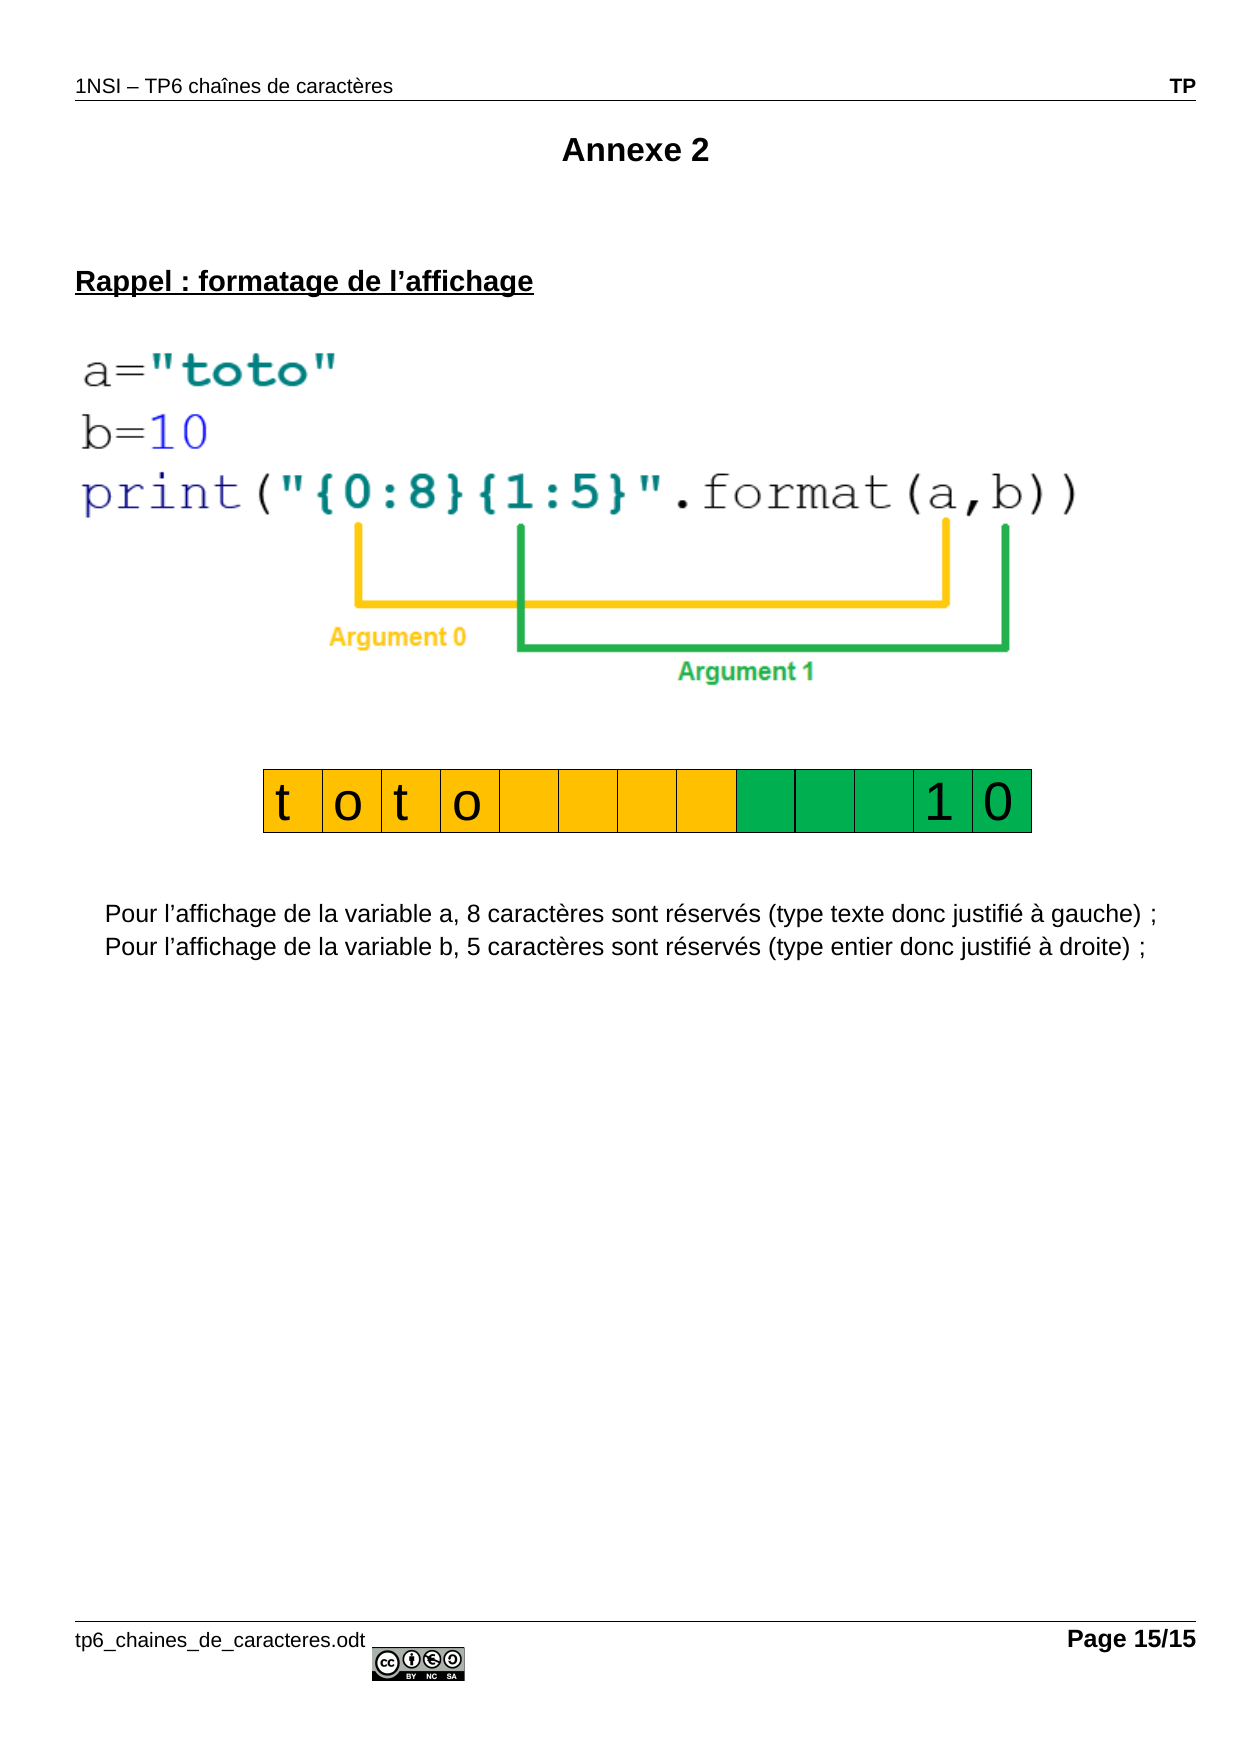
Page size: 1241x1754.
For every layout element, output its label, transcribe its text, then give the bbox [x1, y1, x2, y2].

table_header [677, 770, 736, 832]
text Pour l’affichage de la variable b, 5 caractères sont réservés (type entier donc justifié à droite) ; [75, 932, 1196, 961]
text Rappel : formatage de l’affichage [75, 264, 1196, 298]
table_header t [382, 770, 440, 832]
text Annexe 2 [75, 129, 1196, 168]
table_header o [441, 770, 499, 832]
table_header 0 [973, 770, 1031, 832]
picture [372, 1647, 465, 1681]
table_header [500, 770, 558, 832]
table_header [796, 770, 854, 832]
table_header [618, 770, 676, 832]
table_header t [264, 770, 322, 832]
table_header [559, 770, 617, 832]
picture [75, 341, 1094, 693]
table_header 1 [914, 770, 972, 832]
table_header [855, 770, 913, 832]
table_header o [323, 770, 381, 832]
table_header [737, 770, 794, 832]
text Pour l’affichage de la variable a, 8 caractères sont réservés (type texte donc justifié à gauche) ; [75, 899, 1196, 928]
